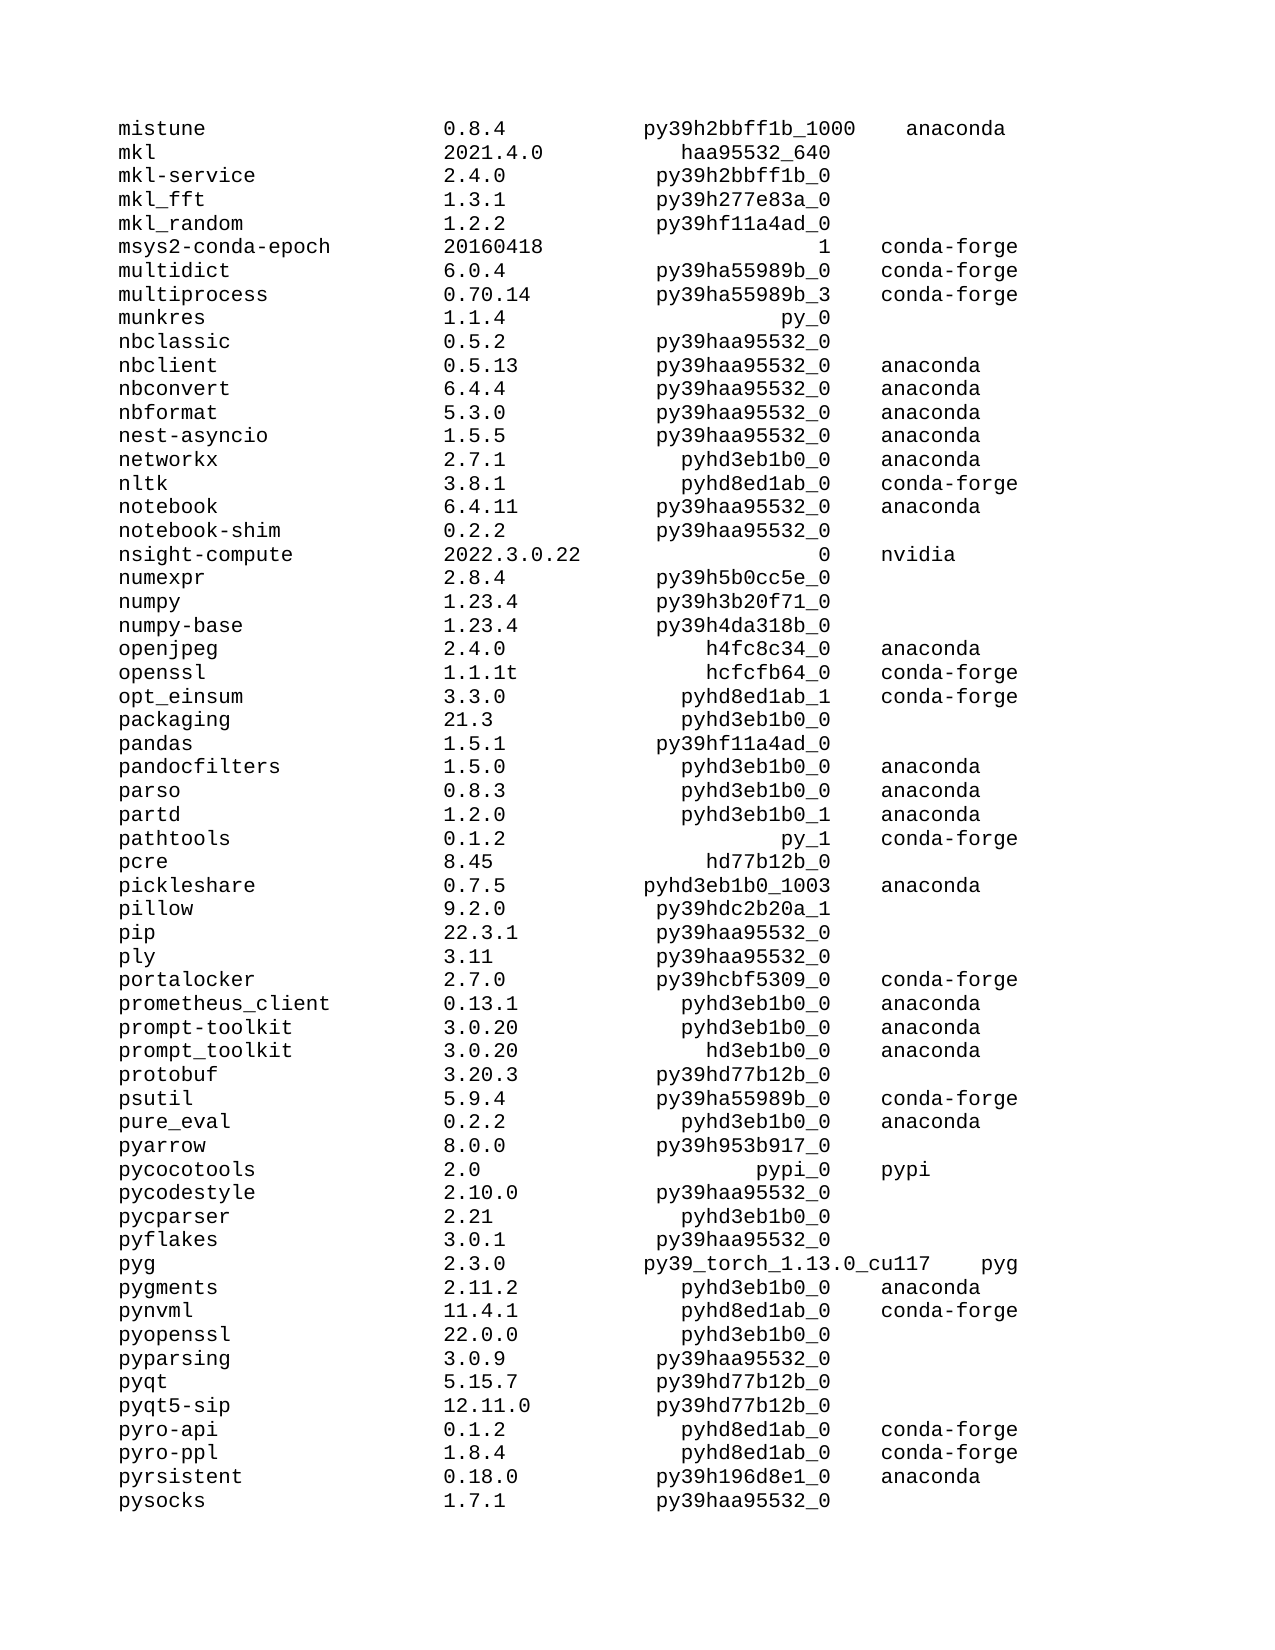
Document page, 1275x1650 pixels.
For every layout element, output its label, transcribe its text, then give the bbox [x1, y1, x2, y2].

text pycparser 2.21 pyhd3eb1b0_0 [118, 1206, 1157, 1229]
text opt_einsum 3.3.0 pyhd8ed1ab_1 conda-forge [118, 686, 1157, 709]
text pyro-api 0.1.2 pyhd8ed1ab_0 conda-forge [118, 1419, 1157, 1442]
text nltk 3.8.1 pyhd8ed1ab_0 conda-forge [118, 473, 1157, 496]
text openjpeg 2.4.0 h4fc8c34_0 anaconda [118, 638, 1157, 662]
text pyro-ppl 1.8.4 pyhd8ed1ab_0 conda-forge [118, 1442, 1157, 1466]
text mkl_random 1.2.2 py39hf11a4ad_0 [118, 213, 1157, 236]
text pycocotools 2.0 pypi_0 pypi [118, 1158, 1157, 1182]
text parso 0.8.3 pyhd3eb1b0_0 anaconda [118, 780, 1157, 804]
text pyg 2.3.0 py39_torch_1.13.0_cu117 pyg [118, 1253, 1157, 1277]
text pure_eval 0.2.2 pyhd3eb1b0_0 anaconda [118, 1111, 1157, 1135]
text msys2-conda-epoch 20160418 1 conda-forge [118, 236, 1157, 260]
text mkl 2021.4.0 haa95532_640 [118, 142, 1157, 165]
text pathtools 0.1.2 py_1 conda-forge [118, 827, 1157, 851]
text mkl_fft 1.3.1 py39h277e83a_0 [118, 189, 1157, 213]
text multiprocess 0.70.14 py39ha55989b_3 conda-forge [118, 284, 1157, 307]
text nbclient 0.5.13 py39haa95532_0 anaconda [118, 354, 1157, 378]
text partd 1.2.0 pyhd3eb1b0_1 anaconda [118, 804, 1157, 827]
text notebook 6.4.11 py39haa95532_0 anaconda [118, 496, 1157, 520]
text ply 3.11 py39haa95532_0 [118, 946, 1157, 969]
text nbconvert 6.4.4 py39haa95532_0 anaconda [118, 378, 1157, 402]
text psutil 5.9.4 py39ha55989b_0 conda-forge [118, 1088, 1157, 1111]
text prompt_toolkit 3.0.20 hd3eb1b0_0 anaconda [118, 1040, 1157, 1064]
text nsight-compute 2022.3.0.22 0 nvidia [118, 544, 1157, 567]
text pygments 2.11.2 pyhd3eb1b0_0 anaconda [118, 1277, 1157, 1300]
text pysocks 1.7.1 py39haa95532_0 [118, 1489, 1157, 1513]
text pyflakes 3.0.1 py39haa95532_0 [118, 1229, 1157, 1253]
text numpy 1.23.4 py39h3b20f71_0 [118, 591, 1157, 615]
text mistune 0.8.4 py39h2bbff1b_1000 anaconda [118, 118, 1157, 142]
text multidict 6.0.4 py39ha55989b_0 conda-forge [118, 260, 1157, 284]
text pandocfilters 1.5.0 pyhd3eb1b0_0 anaconda [118, 757, 1157, 780]
text pyqt 5.15.7 py39hd77b12b_0 [118, 1371, 1157, 1395]
text pyqt5-sip 12.11.0 py39hd77b12b_0 [118, 1395, 1157, 1419]
text pynvml 11.4.1 pyhd8ed1ab_0 conda-forge [118, 1300, 1157, 1324]
text nbclassic 0.5.2 py39haa95532_0 [118, 331, 1157, 354]
text prometheus_client 0.13.1 pyhd3eb1b0_0 anaconda [118, 993, 1157, 1017]
text nest-asyncio 1.5.5 py39haa95532_0 anaconda [118, 426, 1157, 449]
text pyopenssl 22.0.0 pyhd3eb1b0_0 [118, 1324, 1157, 1348]
text pyarrow 8.0.0 py39h953b917_0 [118, 1135, 1157, 1158]
text portalocker 2.7.0 py39hcbf5309_0 conda-forge [118, 969, 1157, 993]
text packaging 21.3 pyhd3eb1b0_0 [118, 709, 1157, 733]
text mkl-service 2.4.0 py39h2bbff1b_0 [118, 165, 1157, 189]
text numpy-base 1.23.4 py39h4da318b_0 [118, 615, 1157, 638]
text pyrsistent 0.18.0 py39h196d8e1_0 anaconda [118, 1466, 1157, 1489]
text numexpr 2.8.4 py39h5b0cc5e_0 [118, 567, 1157, 591]
text munkres 1.1.4 py_0 [118, 307, 1157, 331]
text pandas 1.5.1 py39hf11a4ad_0 [118, 733, 1157, 757]
text protobuf 3.20.3 py39hd77b12b_0 [118, 1064, 1157, 1088]
text pickleshare 0.7.5 pyhd3eb1b0_1003 anaconda [118, 875, 1157, 898]
text networkx 2.7.1 pyhd3eb1b0_0 anaconda [118, 449, 1157, 473]
text nbformat 5.3.0 py39haa95532_0 anaconda [118, 402, 1157, 426]
text pcre 8.45 hd77b12b_0 [118, 851, 1157, 875]
text pyparsing 3.0.9 py39haa95532_0 [118, 1348, 1157, 1371]
text pip 22.3.1 py39haa95532_0 [118, 922, 1157, 946]
text pycodestyle 2.10.0 py39haa95532_0 [118, 1182, 1157, 1206]
text prompt-toolkit 3.0.20 pyhd3eb1b0_0 anaconda [118, 1017, 1157, 1040]
text pillow 9.2.0 py39hdc2b20a_1 [118, 898, 1157, 922]
text notebook-shim 0.2.2 py39haa95532_0 [118, 520, 1157, 544]
text openssl 1.1.1t hcfcfb64_0 conda-forge [118, 662, 1157, 686]
